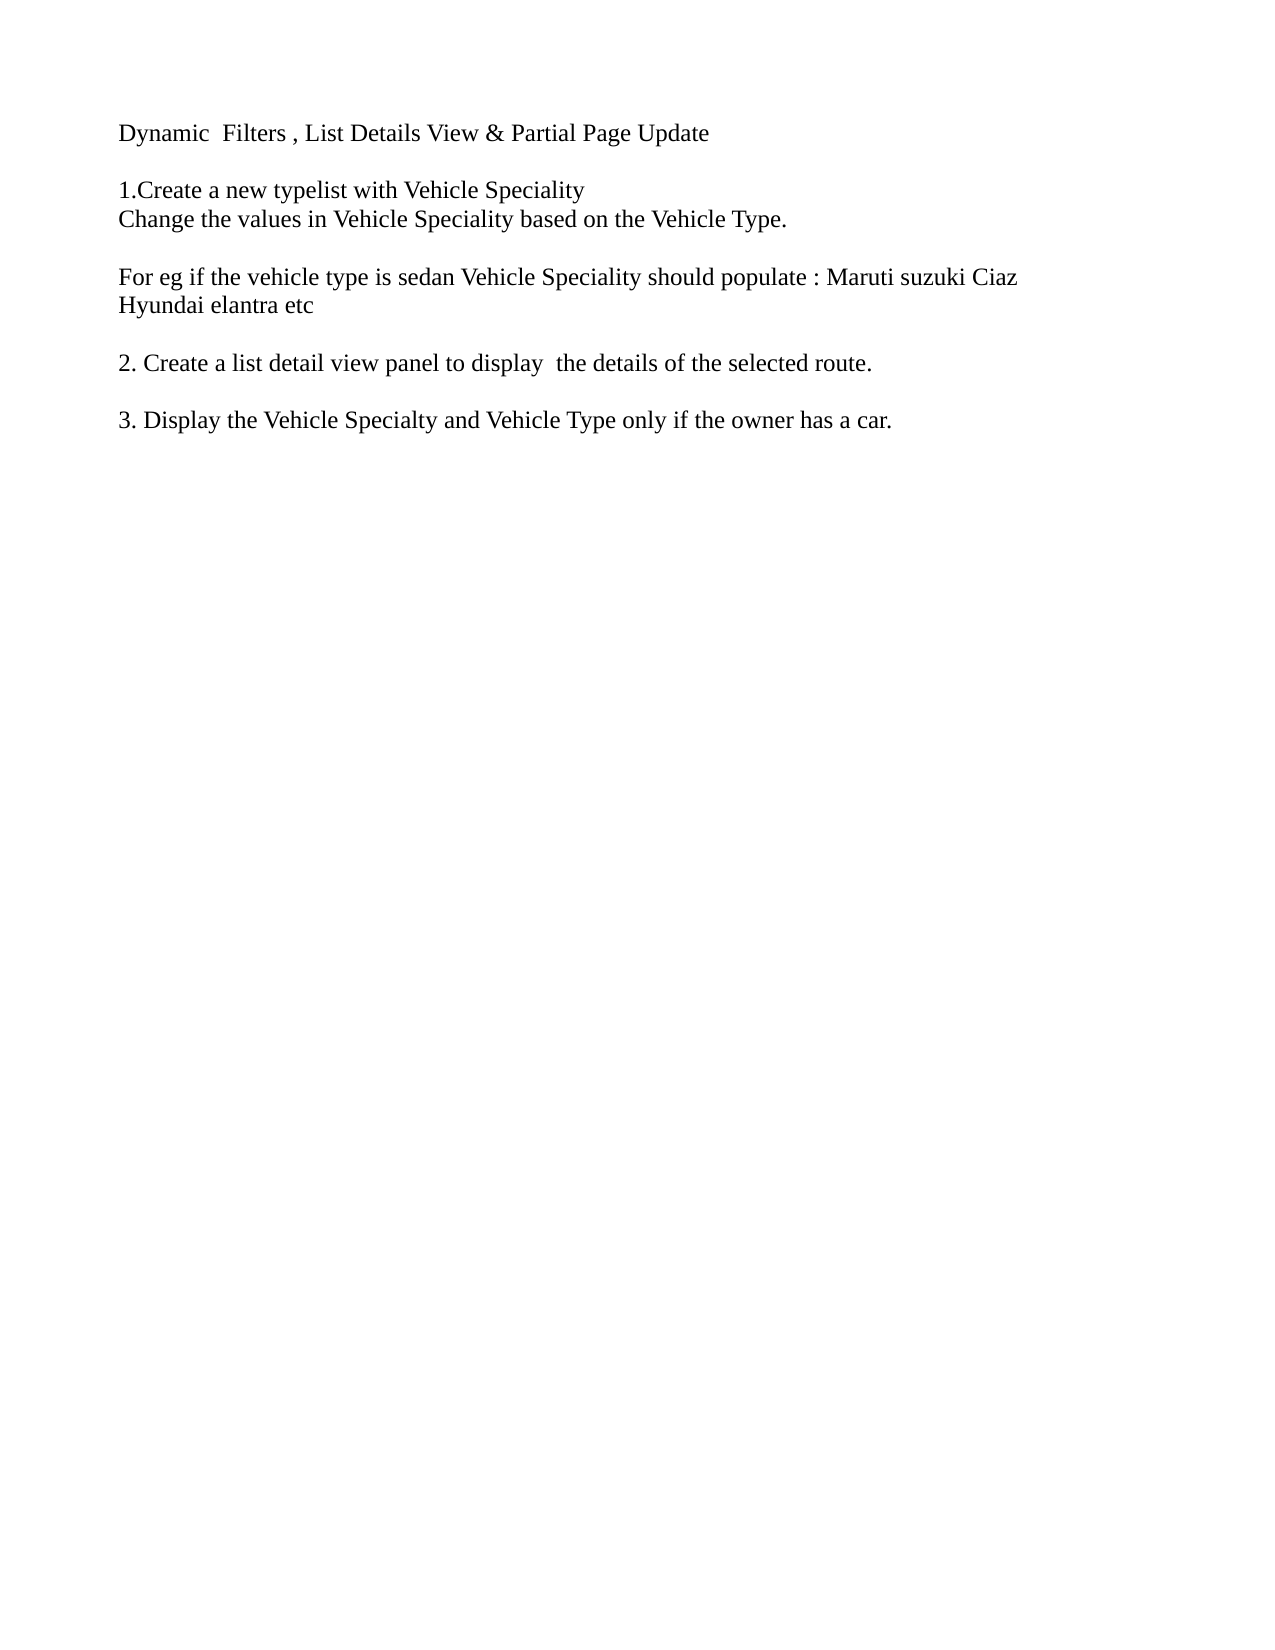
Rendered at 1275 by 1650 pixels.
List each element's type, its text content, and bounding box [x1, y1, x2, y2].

text Dynamic Filters , List Details View & Partial Page Update [118, 118, 1157, 147]
text 1.Create a new typelist with Vehicle Speciality [118, 176, 1157, 204]
text 3. Display the Vehicle Specialty and Vehicle Type only if the owner has a car. [118, 406, 1157, 434]
text Change the values in Vehicle Speciality based on the Vehicle Type. [118, 204, 1157, 233]
text Hyundai elantra etc [118, 291, 1157, 319]
text For eg if the vehicle type is sedan Vehicle Speciality should populate : Maruti suzuki Ciaz [118, 262, 1157, 291]
text 2. Create a list detail view panel to display the details of the selected route. [118, 348, 1157, 377]
